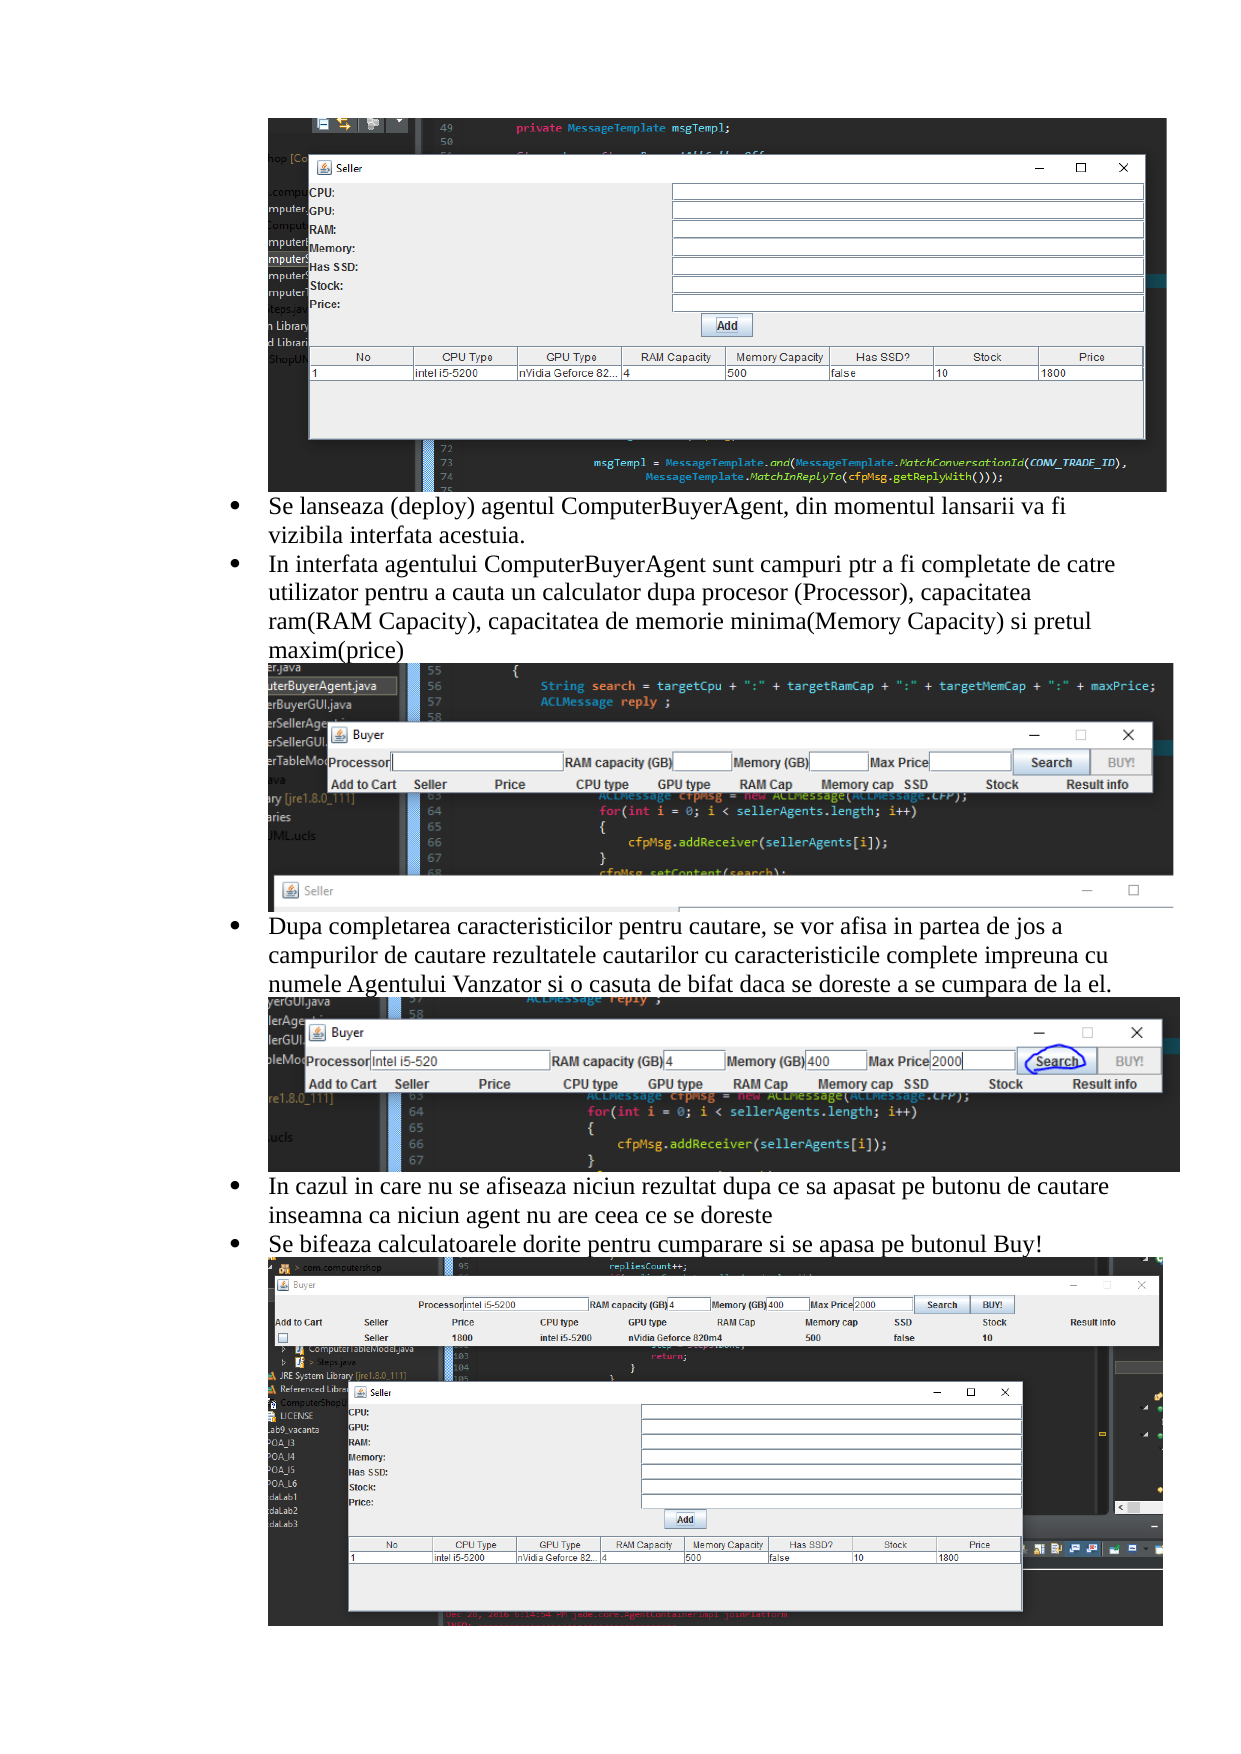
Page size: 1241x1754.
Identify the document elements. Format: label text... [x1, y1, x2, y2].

list Dupa completarea caracteristicilor pentru cautare, se vor afisa in partea de jos a campurilor de cautare rezultatele cautarilor cu caracteristicile complete impreuna cu numele Agentului Vanzator si o casuta de bifat daca se doreste a se cumpara de la el. [231, 911, 1122, 1171]
list Se lanseaza (deploy) agentul ComputerBuyerAgent, din momentul lansarii va fi vizibila interfata acestuia. [231, 491, 1122, 549]
list [231, 118, 268, 491]
list In interfata agentului ComputerBuyerAgent sunt campuri ptr a fi completate de catre utilizator pentru a cauta un calculator dupa procesor (Processor), capacitatea ram(RAM Capacity), capacitatea de memorie minima(Memory Capacity) si pretul maxim(price) [231, 549, 1122, 911]
list In cazul in care nu se afiseaza niciun rezultat dupa ce sa apasat pe butonu de cautare inseamna ca niciun agent nu are ceea ce se doreste [231, 1171, 1122, 1229]
list Se bifeaza calculatoarele dorite pentru cumparare si se apasa pe butonul Buy! [231, 1229, 1122, 1625]
